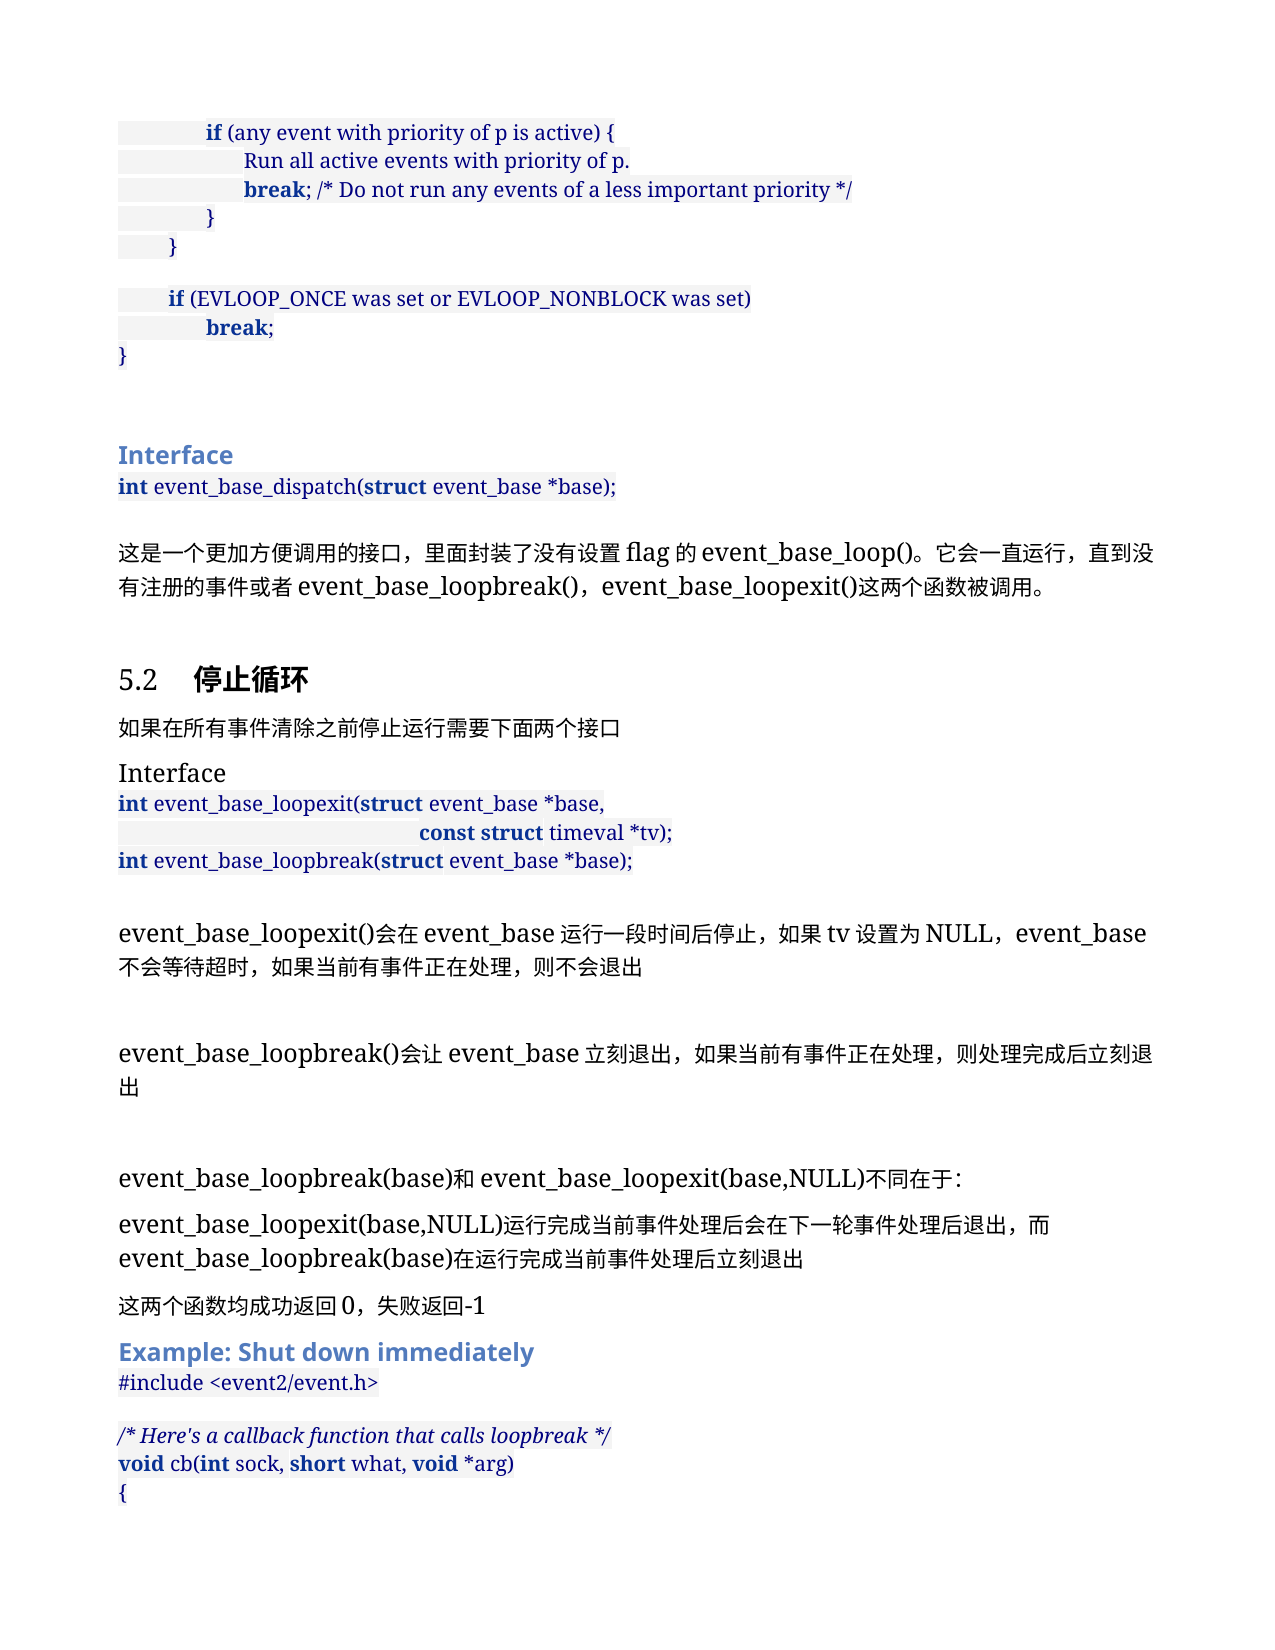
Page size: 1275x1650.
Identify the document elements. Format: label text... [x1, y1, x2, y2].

text event_base_loopexit(base,NULL)运行完成当前事件处理后会在下一轮事件处理后退出，而event_base_loopbreak(base)在运行完成当前事件处理后立刻退出 [118, 1207, 1157, 1275]
text int event_base_loopexit(struct event_base *base, [118, 789, 1157, 818]
text int event_base_loopbreak(struct event_base *base); [118, 846, 1157, 875]
text Interface [118, 438, 1157, 472]
text } [118, 232, 1157, 260]
text { [118, 1478, 1157, 1506]
text Example: Shut down immediately [118, 1334, 1157, 1368]
text Run all active events with priority of p. [118, 147, 1157, 175]
text if (any event with priority of p is active) { [118, 118, 1157, 147]
text break; [118, 313, 1157, 341]
text const struct timeval *tv); [118, 818, 1157, 846]
text #include <event2/event.h> [118, 1368, 1157, 1397]
text break; /* Do not run any events of a less important priority */ [118, 175, 1157, 203]
text } [118, 341, 1157, 370]
text Interface [118, 756, 1157, 789]
text event_base_loopbreak()会让event_base立刻退出，如果当前有事件正在处理，则处理完成后立刻退出 [118, 1036, 1157, 1101]
text /* Here's a callback function that calls loopbreak */ [118, 1421, 1157, 1449]
subtitle 停止循环 [118, 656, 1157, 699]
text } [118, 203, 1157, 232]
text event_base_loopexit()会在event_base运行一段时间后停止，如果tv设置为NULL，event_base不会等待超时，如果当前有事件正在处理，则不会退出 [118, 916, 1157, 982]
text void cb(int sock, short what, void *arg) [118, 1449, 1157, 1478]
text 这两个函数均成功返回0，失败返回-1 [118, 1288, 1157, 1322]
text 这是一个更加方便调用的接口，里面封装了没有设置flag的event_base_loop()。它会一直运行，直到没有注册的事件或者event_base_loopbreak()，event_base_loopexit()这两个函数被调用。 [118, 534, 1157, 603]
text 如果在所有事件清除之前停止运行需要下面两个接口 [118, 711, 1157, 743]
text event_base_loopbreak(base)和event_base_loopexit(base,NULL)不同在于： [118, 1160, 1157, 1194]
text int event_base_dispatch(struct event_base *base); [118, 472, 1157, 501]
text if (EVLOOP_ONCE was set or EVLOOP_NONBLOCK was set) [118, 284, 1157, 313]
